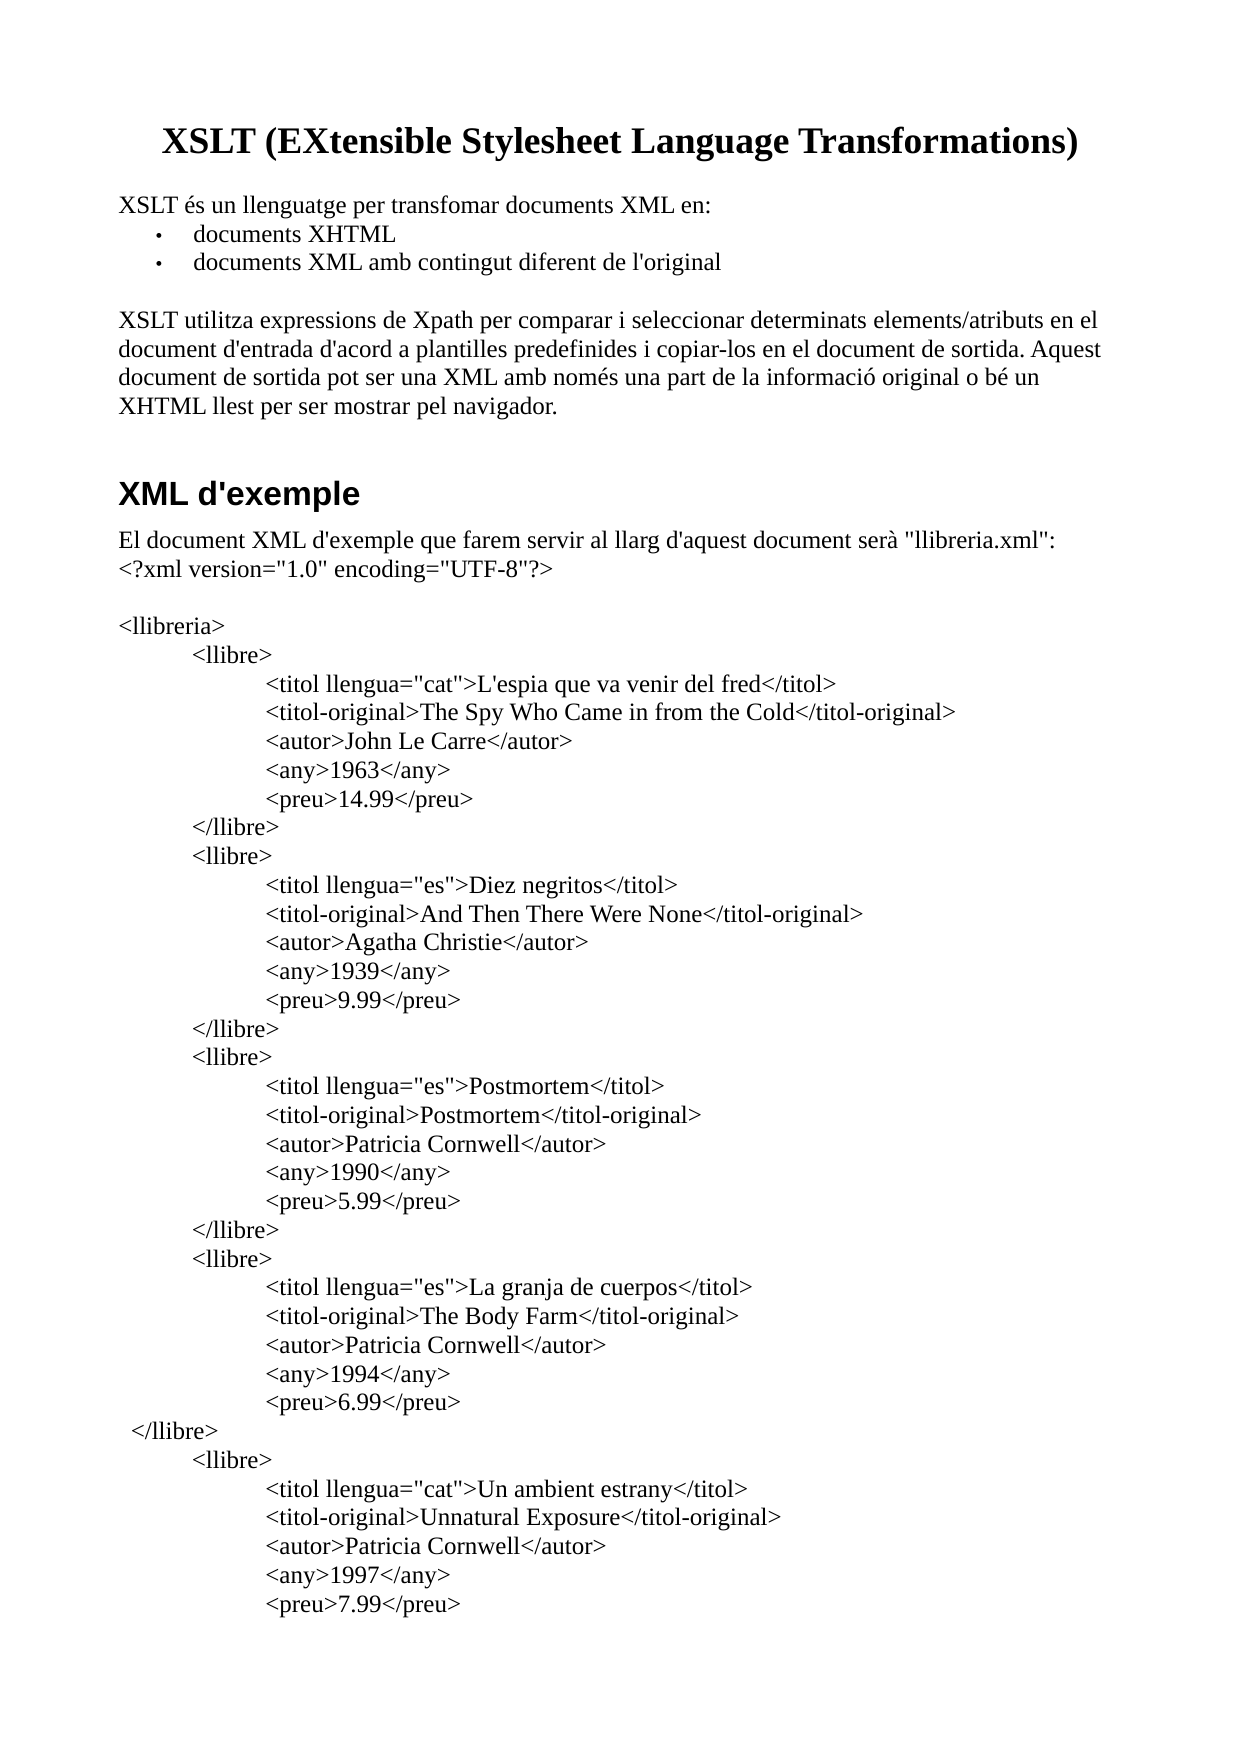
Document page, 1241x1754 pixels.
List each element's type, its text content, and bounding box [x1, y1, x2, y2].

text <any>1939</any> [118, 956, 1122, 985]
text <preu>14.99</preu> [118, 784, 1122, 812]
text <any>1997</any> [118, 1560, 1122, 1589]
text <llibre> [118, 640, 1122, 669]
text <preu>6.99</preu> [118, 1387, 1122, 1416]
text <titol-original>Postmortem</titol-original> [118, 1100, 1122, 1129]
text <titol-original>And Then There Were None</titol-original> [118, 899, 1122, 927]
text <autor>John Le Carre</autor> [118, 726, 1122, 755]
text </llibre> [118, 812, 1122, 841]
text <autor>Agatha Christie</autor> [118, 927, 1122, 956]
text <any>1994</any> [118, 1359, 1122, 1387]
text <titol-original>Unnatural Exposure</titol-original> [118, 1502, 1122, 1531]
list documents XHTML [156, 219, 1122, 247]
text <preu>9.99</preu> [118, 985, 1122, 1014]
list documents XML amb contingut diferent de l'original [156, 247, 1122, 276]
text <autor>Patricia Cornwell</autor> [118, 1129, 1122, 1157]
text <titol llengua="es">La granja de cuerpos</titol> [118, 1272, 1122, 1301]
text </llibre> [118, 1416, 1122, 1445]
text </llibre> [118, 1215, 1122, 1244]
text <any>1990</any> [118, 1157, 1122, 1186]
text <llibre> [118, 1445, 1122, 1474]
text <?xml version="1.0" encoding="UTF-8"?> [118, 554, 1122, 582]
text <llibre> [118, 1042, 1122, 1071]
text <preu>7.99</preu> [118, 1589, 1122, 1617]
text <llibre> [118, 841, 1122, 870]
text <any>1963</any> [118, 755, 1122, 784]
text El document XML d'exemple que farem servir al llarg d'aquest document serà "llibreria.xml": [118, 525, 1122, 554]
text XSLT (EXtensible Stylesheet Language Transformations) [118, 118, 1122, 161]
subtitle XML d'exemple [118, 474, 1122, 512]
text <titol llengua="es">Diez negritos</titol> [118, 870, 1122, 899]
text <titol-original>The Body Farm</titol-original> [118, 1301, 1122, 1330]
text <titol llengua="es">Postmortem</titol> [118, 1071, 1122, 1100]
text <titol-original>The Spy Who Came in from the Cold</titol-original> [118, 697, 1122, 726]
text <llibre> [118, 1244, 1122, 1272]
text </llibre> [118, 1014, 1122, 1042]
text <autor>Patricia Cornwell</autor> [118, 1330, 1122, 1359]
text XSLT és un llenguatge per transfomar documents XML en: [118, 190, 1122, 219]
text <titol llengua="cat">Un ambient estrany</titol> [118, 1474, 1122, 1502]
text <autor>Patricia Cornwell</autor> [118, 1531, 1122, 1560]
text <titol llengua="cat">L'espia que va venir del fred</titol> [118, 669, 1122, 697]
text <preu>5.99</preu> [118, 1186, 1122, 1215]
text XSLT utilitza expressions de Xpath per comparar i seleccionar determinats elements/atributs en el document d'entrada d'acord a plantilles predefinides i copiar-los en el document de sortida. Aquest document de sortida pot ser una XML amb només una part de la informació original o bé un XHTML llest per ser mostrar pel navigador. [118, 305, 1122, 420]
text <llibreria> [118, 611, 1122, 640]
